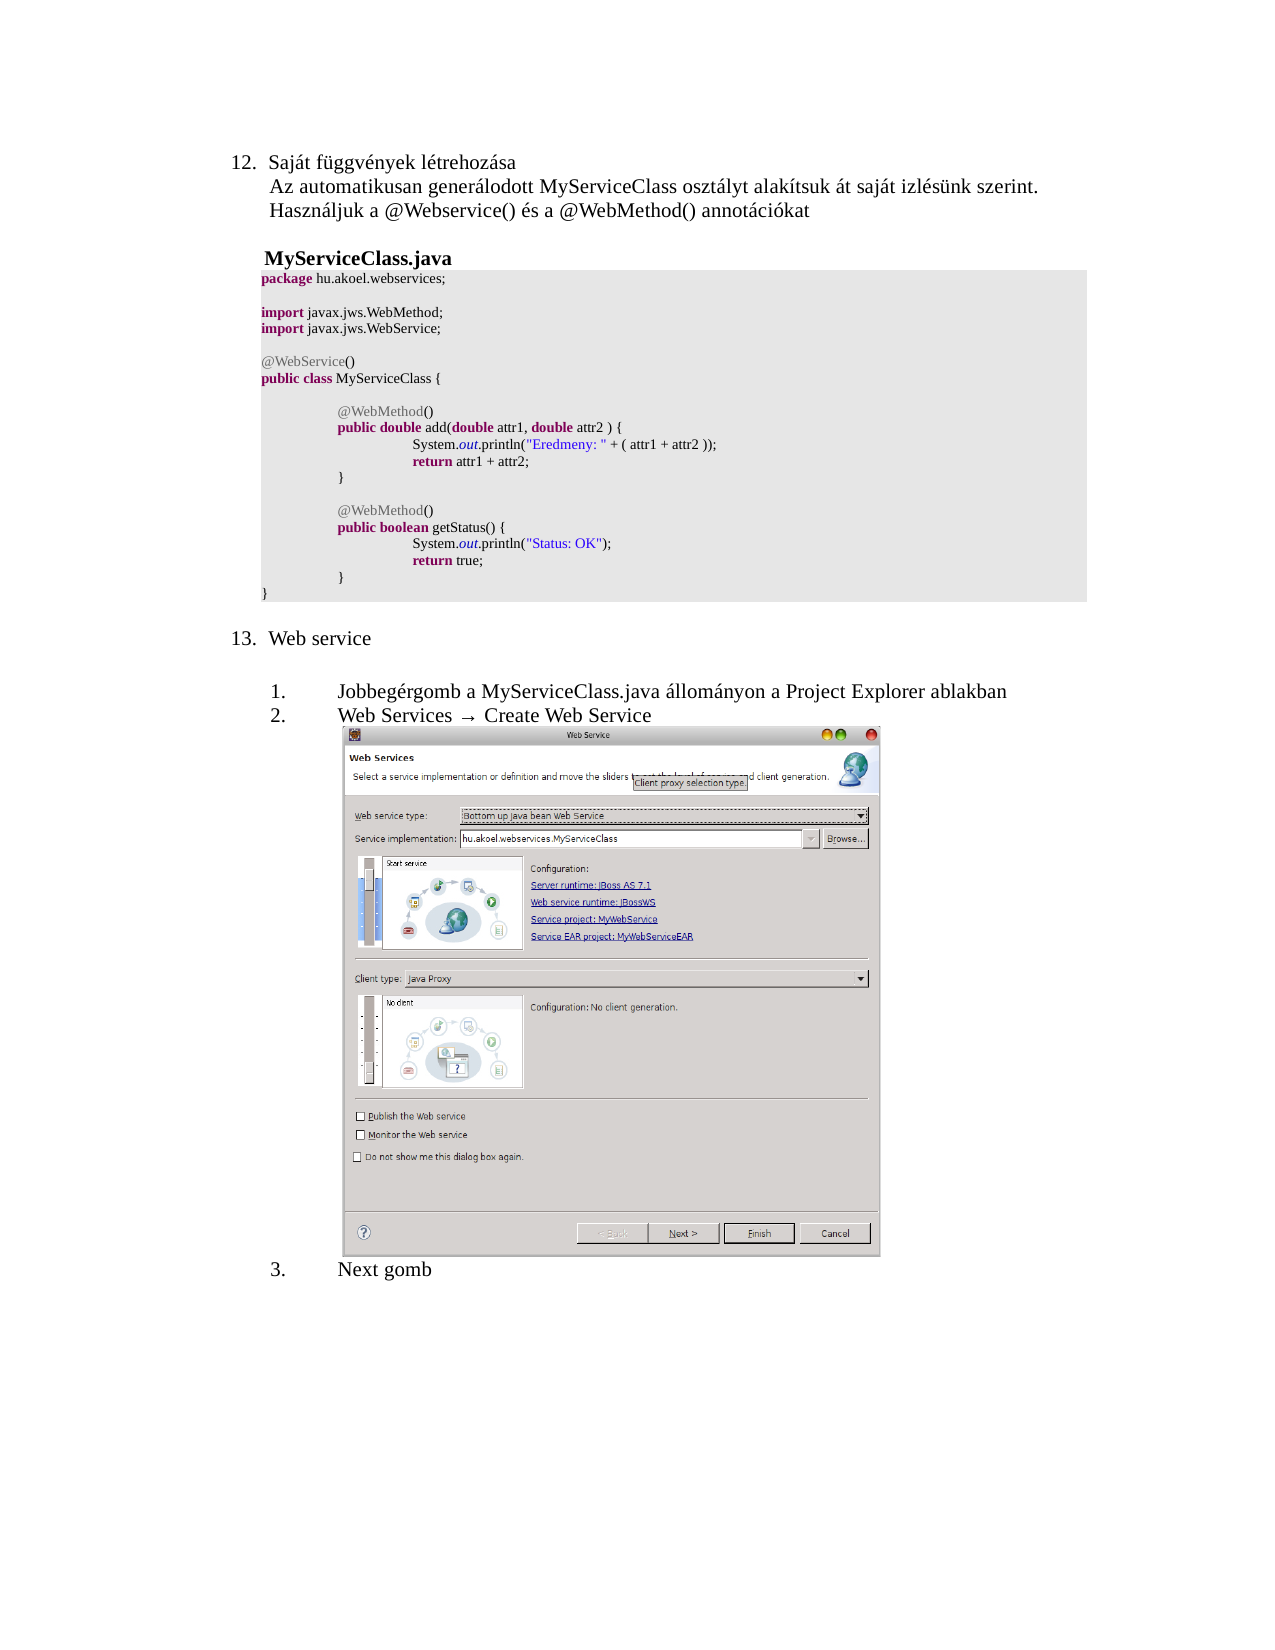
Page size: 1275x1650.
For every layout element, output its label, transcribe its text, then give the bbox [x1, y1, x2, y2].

text public double add(double attr1, double attr2 ) { [261, 419, 1087, 436]
text 1. Jobbegérgomb a MyServiceClass.java állományon a Project Explorer ablakban [270, 679, 1087, 703]
text @WebMethod() [261, 502, 1087, 519]
text package hu.akoel.webservices; [261, 270, 1087, 287]
text @WebService() [261, 353, 1087, 370]
text public class MyServiceClass { [261, 370, 1087, 386]
text Használjuk a @Webservice() és a @WebMethod() annotációkat [269, 198, 1087, 222]
text System.out.println("Eredmeny: " + ( attr1 + attr2 )); [261, 436, 1087, 452]
text 2. Web Services → Create Web Service [270, 703, 1087, 727]
text 3. Next gomb [270, 1257, 1087, 1281]
text } [261, 469, 1087, 486]
text MyServiceClass.java [264, 246, 1087, 270]
text import javax.jws.WebService; [261, 320, 1087, 337]
picture [342, 726, 881, 1257]
text return attr1 + attr2; [261, 452, 1087, 469]
text @WebMethod() [261, 403, 1087, 419]
text Az automatikusan generálodott MyServiceClass osztályt alakítsuk át saját izlésünk szerint. [269, 174, 1087, 198]
list Saját függvények létrehozása [231, 150, 1087, 174]
text public boolean getStatus() { [261, 519, 1087, 535]
text } [261, 585, 1087, 602]
text return true; [261, 552, 1087, 568]
text System.out.println("Status: OK"); [261, 535, 1087, 552]
text import javax.jws.WebMethod; [261, 303, 1087, 320]
list Web service [231, 626, 1087, 650]
text } [261, 568, 1087, 585]
